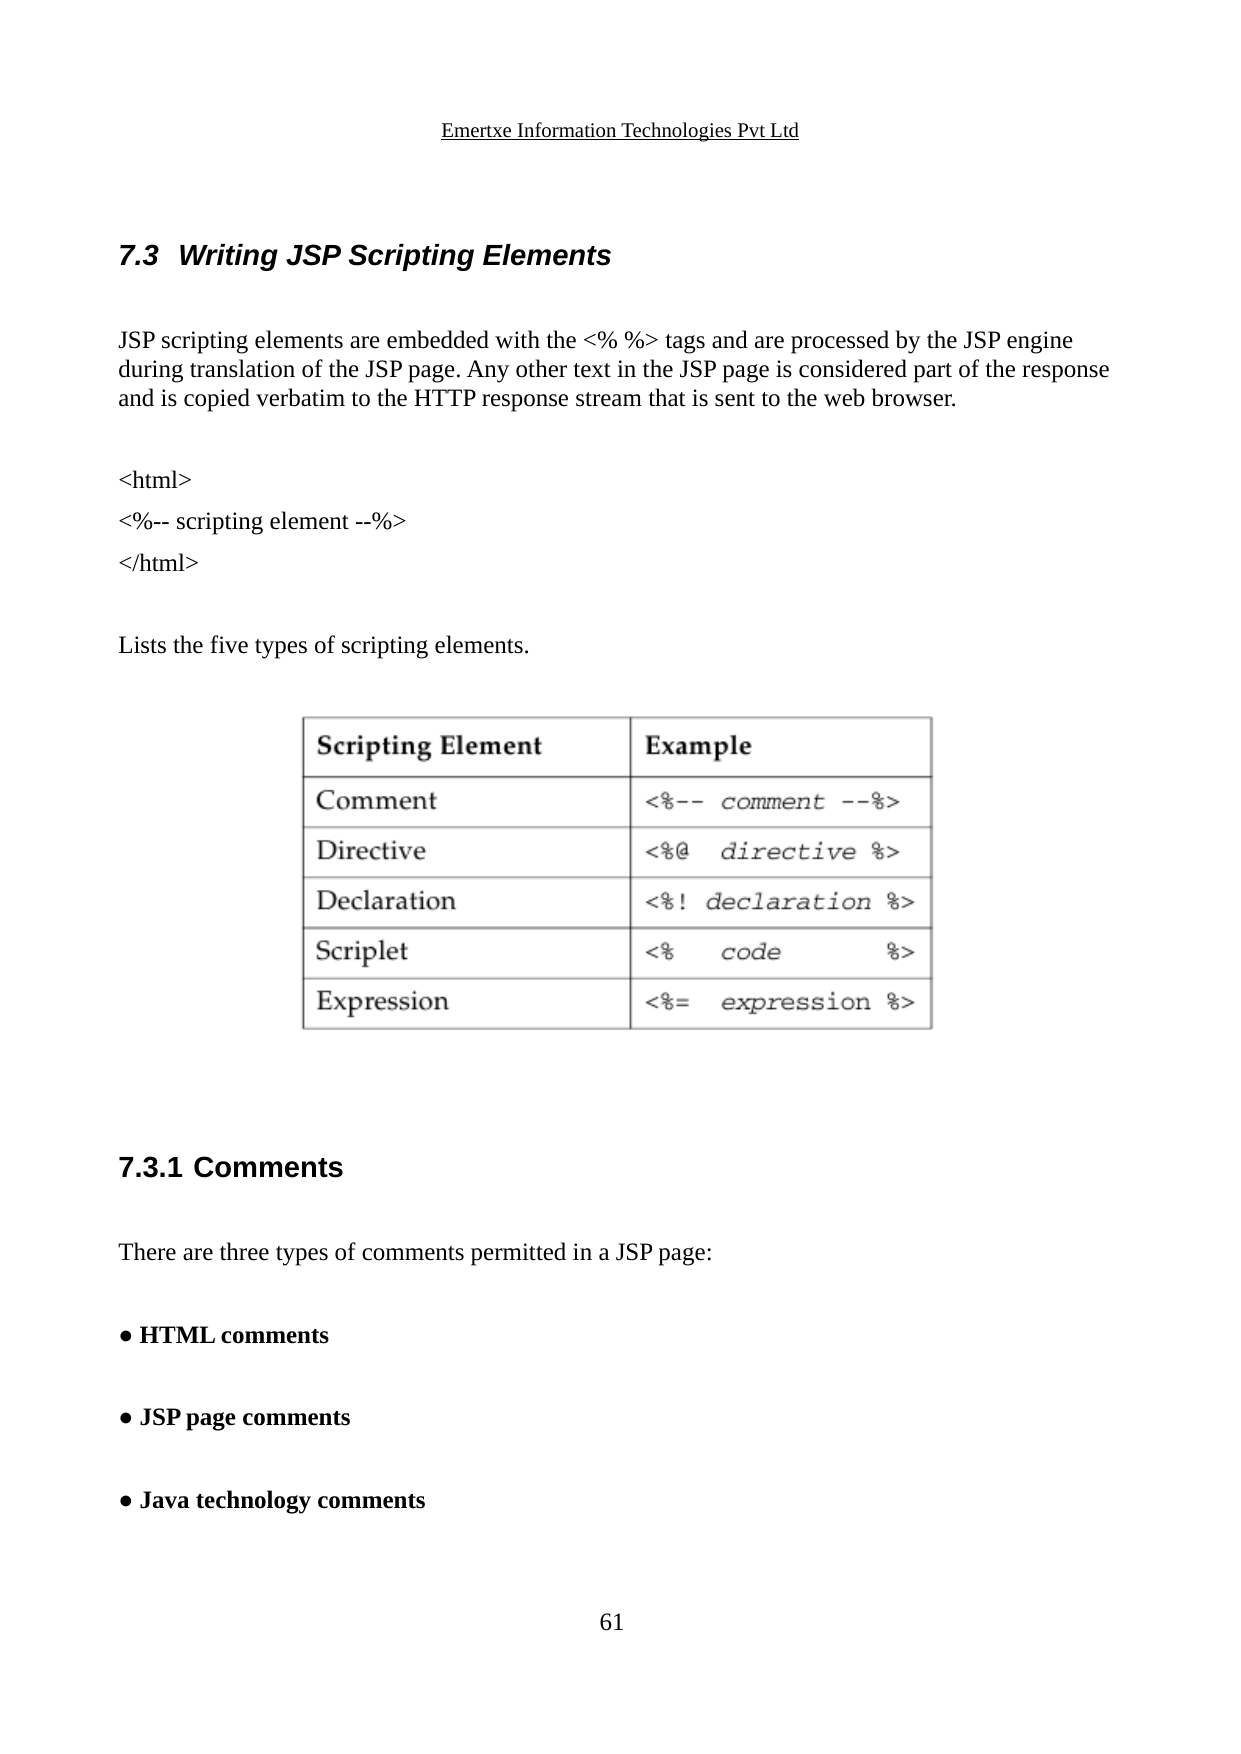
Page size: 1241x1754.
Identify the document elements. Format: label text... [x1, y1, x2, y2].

text ● HTML comments [118, 1320, 1122, 1349]
text ● Java technology comments [118, 1485, 1122, 1514]
text </html> [118, 548, 1122, 576]
subtitle Comments [118, 1150, 1122, 1184]
text <%-- scripting element --%> [118, 506, 1122, 535]
text <html> [118, 465, 1122, 494]
subtitle Writing JSP Scripting Elements [118, 238, 1122, 271]
picture [278, 712, 963, 1052]
text ● JSP page comments [118, 1402, 1122, 1431]
text There are three types of comments permitted in a JSP page: [118, 1237, 1122, 1266]
text Lists the five types of scripting elements. [118, 630, 1122, 659]
text JSP scripting elements are embedded with the <% %> tags and are processed by the JSP engine during translation of the JSP page. Any other text in the JSP page is considered part of the response and is copied verbatim to the HTTP response stream that is sent to the web browser. [118, 325, 1122, 411]
